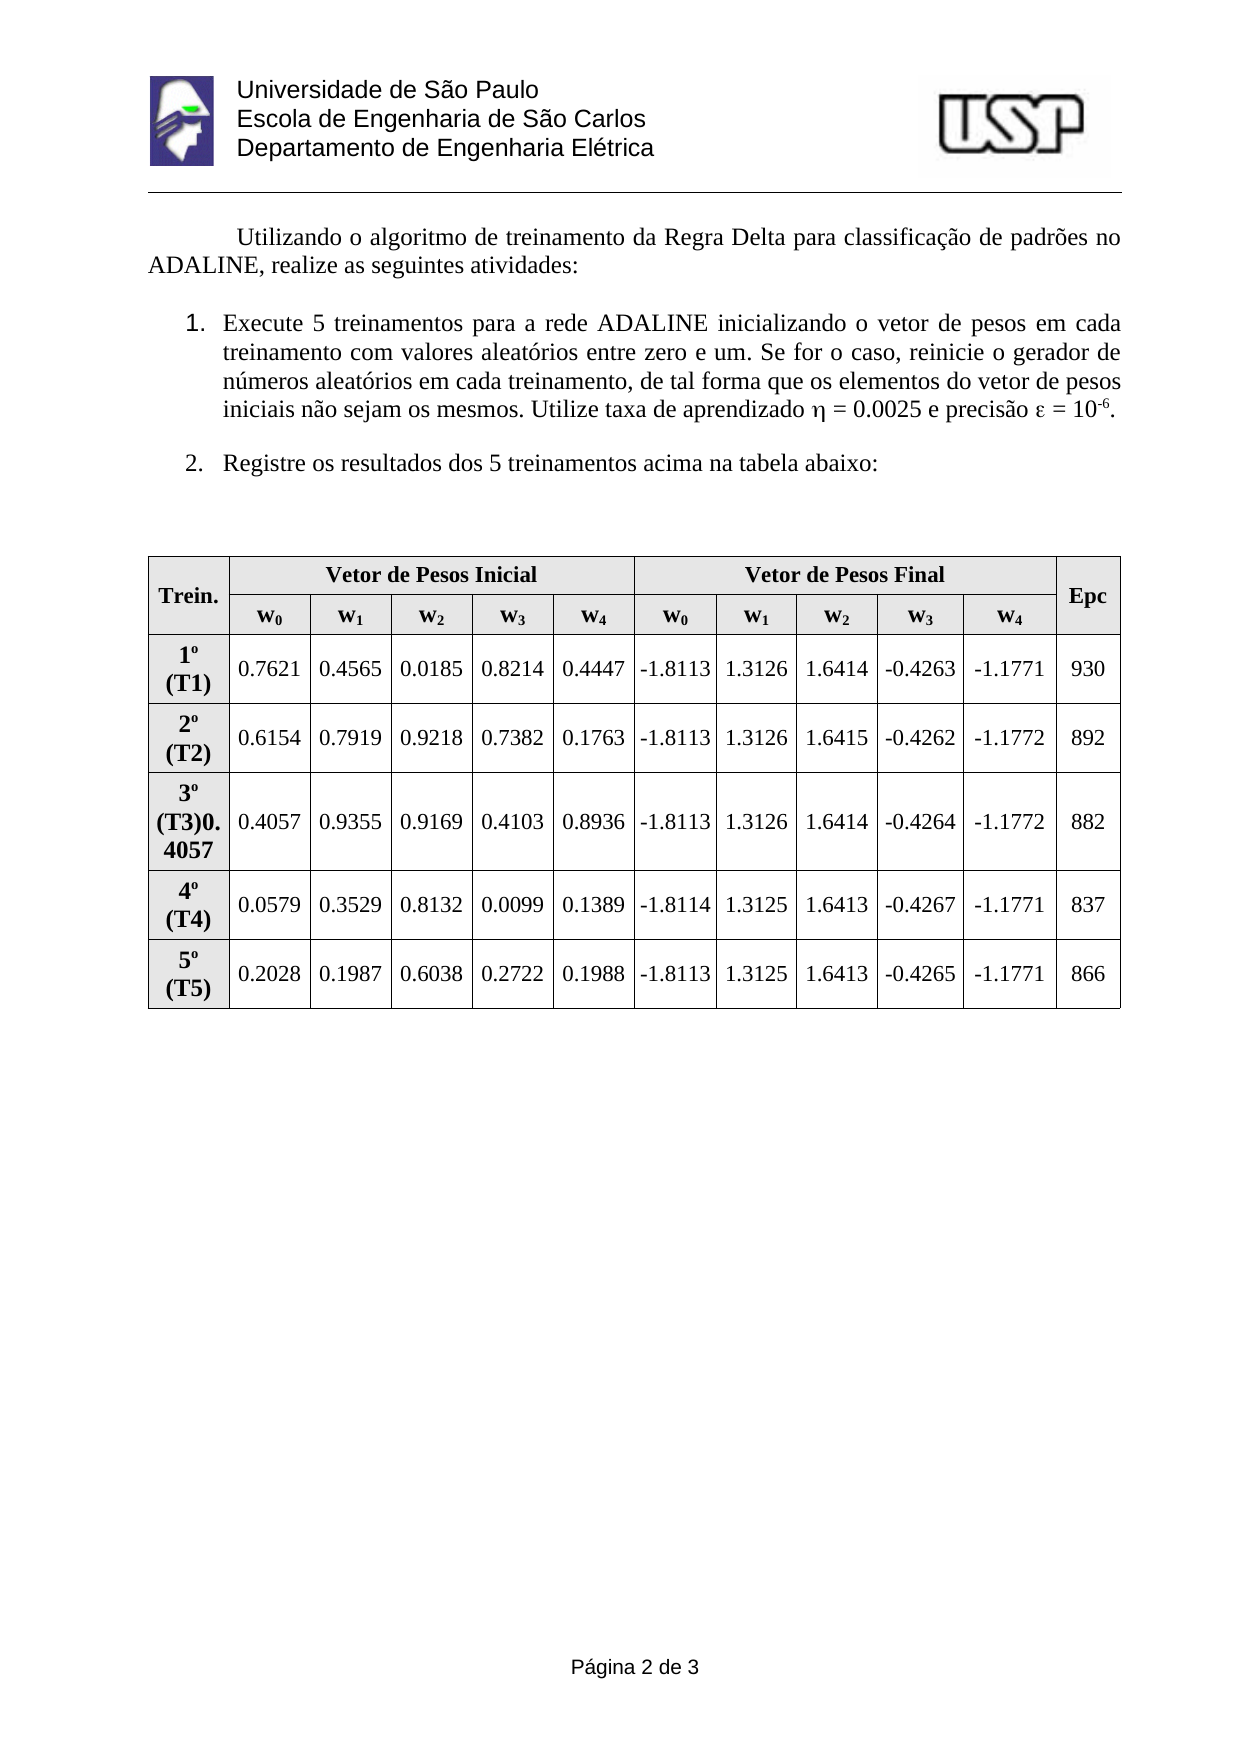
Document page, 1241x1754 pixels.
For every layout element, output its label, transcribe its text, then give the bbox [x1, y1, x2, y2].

table_cell 0.9355 [311, 773, 391, 870]
table_cell 1.3126 [717, 773, 796, 870]
table_cell 0.1987 [311, 940, 391, 1008]
table_cell -1.8114 [635, 871, 716, 939]
table_cell 0.9169 [392, 773, 472, 870]
table_cell w2 [797, 595, 877, 634]
table_cell -0.4267 [878, 871, 963, 939]
table_cell 892 [1057, 704, 1120, 772]
list Execute 5 treinamentos para a rede ADALINE inicializando o vetor de pesos em cada treinamento com valores aleatórios entre zero e um. Se for o caso, reinicie o gerador de números aleatórios em cada treinamento, de tal forma que os elementos do vetor de pesos iniciais não sejam os mesmos. Utilize taxa de aprendizado  = 0.0025 e precisão  = 10-6. [185, 308, 1122, 423]
table_cell 0.7621 [230, 635, 310, 703]
table_cell 837 [1057, 871, 1120, 939]
table_cell 1.3125 [717, 871, 796, 939]
table_cell -0.4262 [878, 704, 963, 772]
table_cell 0.0579 [230, 871, 310, 939]
table_cell -1.1772 [964, 704, 1056, 772]
picture [149, 76, 214, 166]
table_cell 0.3529 [311, 871, 391, 939]
table_cell 0.8936 [554, 773, 634, 870]
table_cell -0.4265 [878, 940, 963, 1008]
table_cell 0.8132 [392, 871, 472, 939]
table_header Vetor de Pesos Inicial [230, 557, 634, 594]
table_cell 0.6038 [392, 940, 472, 1008]
table_cell 0.9218 [392, 704, 472, 772]
table_cell 5o (T5) [149, 940, 229, 1008]
table_cell 0.4447 [554, 635, 634, 703]
text Utilizando o algoritmo de treinamento da Regra Delta para classificação de padrões no ADALINE, realize as seguintes atividades: [148, 222, 1122, 279]
table_cell 1.3126 [717, 704, 796, 772]
table_cell w0 [230, 595, 310, 634]
table_cell 1.3125 [717, 940, 796, 1008]
table_cell w2 [392, 595, 472, 634]
table_cell 0.4057 [230, 773, 310, 870]
table_cell w3 [878, 595, 963, 634]
table_cell -1.8113 [635, 704, 716, 772]
table_cell -1.1772 [964, 773, 1056, 870]
picture [918, 75, 1112, 179]
table_cell 930 [1057, 635, 1120, 703]
table_cell 1.6413 [797, 940, 877, 1008]
table_cell -1.1771 [964, 940, 1056, 1008]
table_cell 1.6413 [797, 871, 877, 939]
table_cell -1.8113 [635, 940, 716, 1008]
table_cell 1.3126 [717, 635, 796, 703]
table_cell 0.0185 [392, 635, 472, 703]
table_cell -1.8113 [635, 635, 716, 703]
table_cell 0.1988 [554, 940, 634, 1008]
table_header Trein. [149, 557, 229, 634]
table_cell 0.1763 [554, 704, 634, 772]
table_cell 0.8214 [473, 635, 553, 703]
table_cell 0.6154 [230, 704, 310, 772]
table_cell 0.4103 [473, 773, 553, 870]
table_cell -0.4263 [878, 635, 963, 703]
table_cell w0 [635, 595, 716, 634]
table_cell -1.8113 [635, 773, 716, 870]
table_cell 0.2028 [230, 940, 310, 1008]
table_cell 1o (T1) [149, 635, 229, 703]
table_cell 4o (T4) [149, 871, 229, 939]
table_cell 0.2722 [473, 940, 553, 1008]
table_cell 866 [1057, 940, 1120, 1008]
table_cell w3 [473, 595, 553, 634]
table_cell w1 [717, 595, 796, 634]
table_cell 0.7919 [311, 704, 391, 772]
table_cell -1.1771 [964, 871, 1056, 939]
table_header Vetor de Pesos Final [635, 557, 1056, 594]
table_cell 0.4565 [311, 635, 391, 703]
table_cell w1 [311, 595, 391, 634]
table_cell 882 [1057, 773, 1120, 870]
table_cell 1.6415 [797, 704, 877, 772]
table_cell -1.1771 [964, 635, 1056, 703]
table_cell 1.6414 [797, 635, 877, 703]
table_cell 0.0099 [473, 871, 553, 939]
table_cell 0.7382 [473, 704, 553, 772]
table_cell 1.6414 [797, 773, 877, 870]
list Registre os resultados dos 5 treinamentos acima na tabela abaixo: [185, 448, 1122, 477]
table_cell w4 [964, 595, 1056, 634]
table_cell -0.4264 [878, 773, 963, 870]
table_cell 2o (T2) [149, 704, 229, 772]
table_cell 0.1389 [554, 871, 634, 939]
table_header Epc [1057, 557, 1120, 634]
table_cell 3o (T3)0.4057 [149, 773, 229, 870]
table_cell w4 [554, 595, 634, 634]
